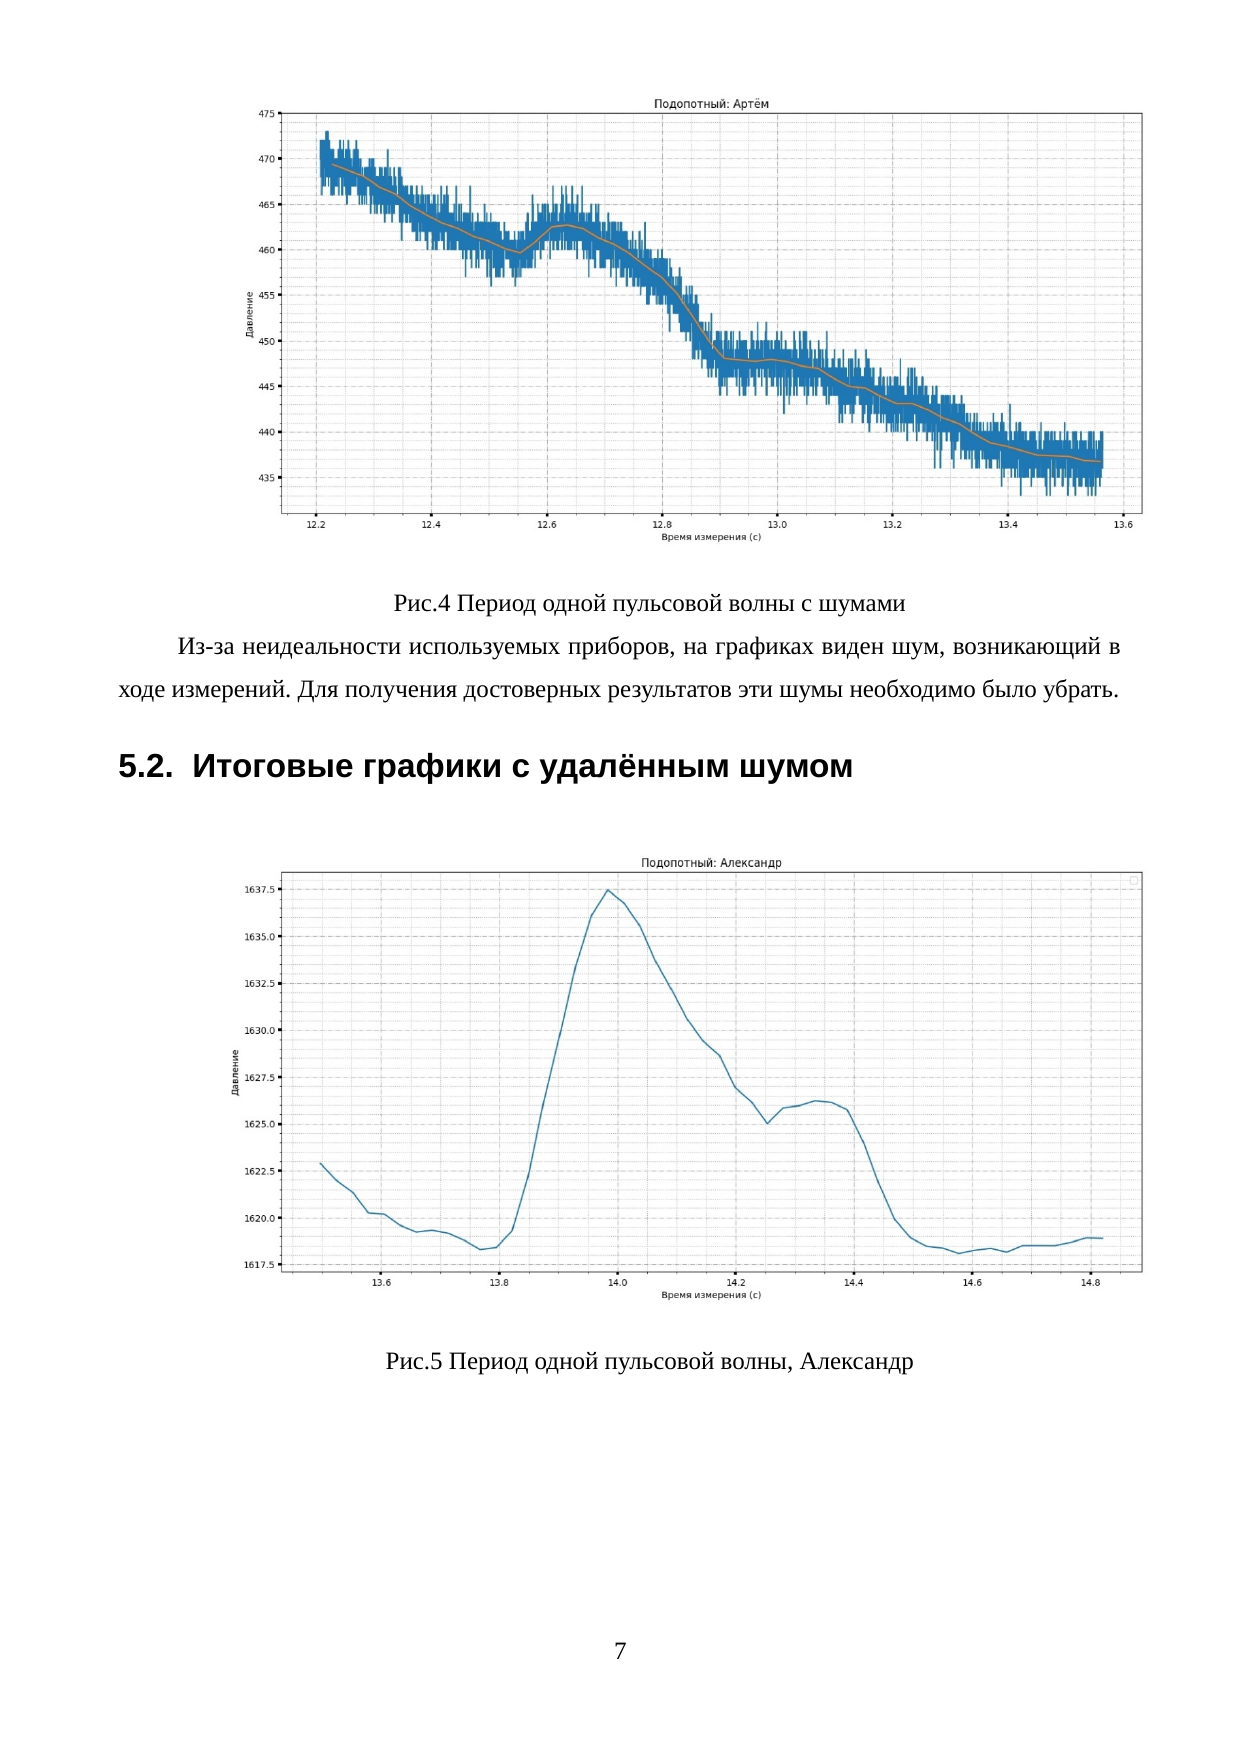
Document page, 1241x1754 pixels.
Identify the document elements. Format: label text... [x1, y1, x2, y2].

subtitle Итоговые графики с удалённым шумом [118, 747, 1122, 785]
text Из-за неидеальности используемых приборов, на графиках виден шум, возникающий в ходе измерений. Для получения достоверных результатов эти шумы необходимо было убрать. [118, 631, 1122, 703]
text Рис.4 Период одной пульсовой волны с шумами [118, 588, 1122, 616]
text Рис.5 Период одной пульсовой волны, Александр [118, 1346, 1122, 1375]
